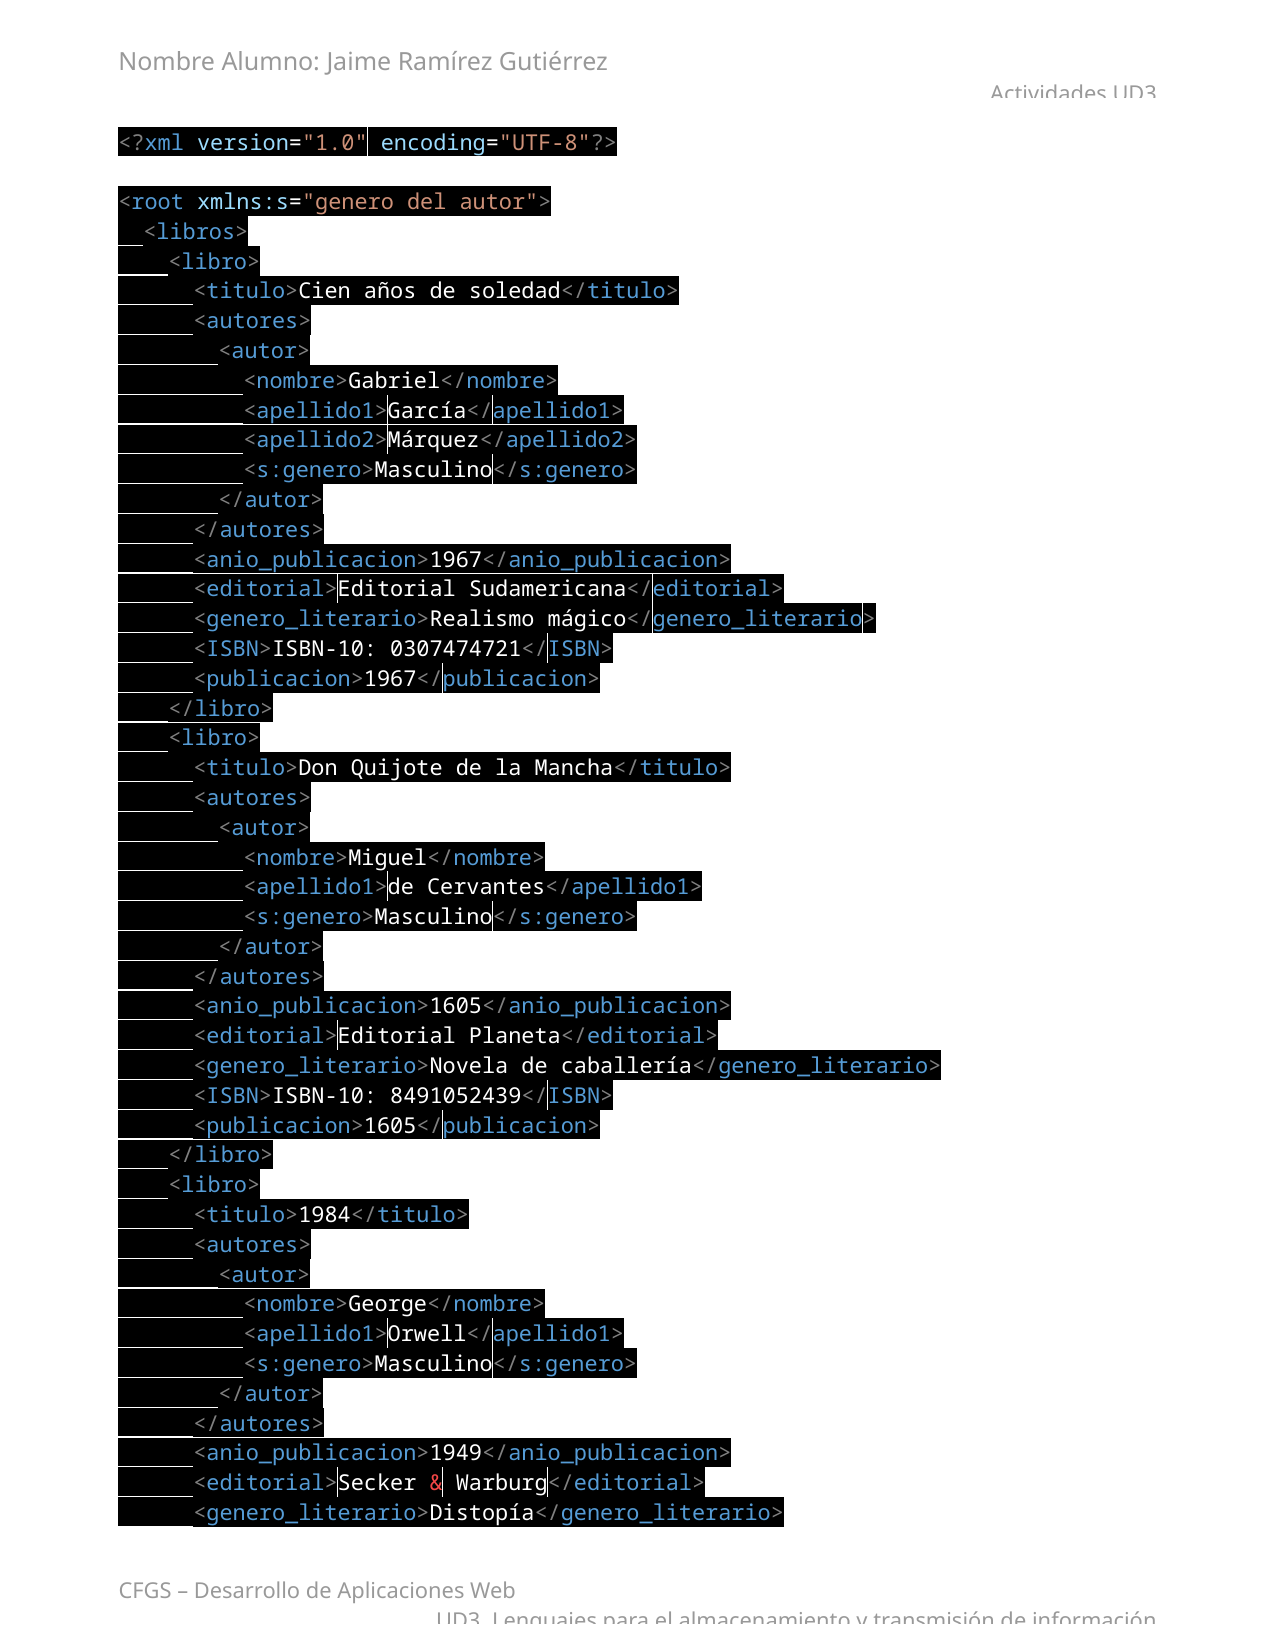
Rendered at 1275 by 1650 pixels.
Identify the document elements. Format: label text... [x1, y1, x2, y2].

text <titulo>Don Quijote de la Mancha</titulo> [118, 752, 1157, 782]
text <ISBN>ISBN-10: 0307474721</ISBN> [118, 633, 1157, 663]
text <anio_publicacion>1967</anio_publicacion> [118, 544, 1157, 573]
text </libro> [118, 693, 1157, 722]
text <apellido2>Márquez</apellido2> [118, 424, 1157, 454]
text </autores> [118, 961, 1157, 991]
text <apellido1>García</apellido1> [118, 395, 1157, 424]
text <editorial>Editorial Planeta</editorial> [118, 1020, 1157, 1050]
text <apellido1>de Cervantes</apellido1> [118, 871, 1157, 901]
text <titulo>Cien años de soledad</titulo> [118, 276, 1157, 305]
text <genero_literario>Realismo mágico</genero_literario> [118, 603, 1157, 633]
text </autores> [118, 1408, 1157, 1437]
text <libro> [118, 246, 1157, 276]
text <apellido1>Orwell</apellido1> [118, 1318, 1157, 1348]
text <s:genero>Masculino</s:genero> [118, 454, 1157, 484]
text <genero_literario>Novela de caballería</genero_literario> [118, 1050, 1157, 1080]
text <publicacion>1605</publicacion> [118, 1110, 1157, 1139]
text <s:genero>Masculino</s:genero> [118, 901, 1157, 931]
text <titulo>1984</titulo> [118, 1199, 1157, 1229]
text <editorial>Editorial Sudamericana</editorial> [118, 573, 1157, 603]
text </autor> [118, 931, 1157, 961]
text <libro> [118, 722, 1157, 752]
text <genero_literario>Distopía</genero_literario> [118, 1497, 1157, 1527]
text <autores> [118, 305, 1157, 335]
text <autor> [118, 812, 1157, 842]
text <anio_publicacion>1949</anio_publicacion> [118, 1437, 1157, 1467]
text <libros> [118, 216, 1157, 246]
text <root xmlns:s="genero del autor"> [118, 186, 1157, 216]
text <libro> [118, 1169, 1157, 1199]
text <autor> [118, 1259, 1157, 1288]
text <nombre>Gabriel</nombre> [118, 365, 1157, 395]
text <autores> [118, 1229, 1157, 1259]
text </autores> [118, 514, 1157, 544]
text <autores> [118, 782, 1157, 812]
text <publicacion>1967</publicacion> [118, 663, 1157, 693]
text <s:genero>Masculino</s:genero> [118, 1348, 1157, 1378]
text <ISBN>ISBN-10: 8491052439</ISBN> [118, 1080, 1157, 1110]
text <nombre>Miguel</nombre> [118, 842, 1157, 871]
text </autor> [118, 484, 1157, 514]
text <autor> [118, 335, 1157, 365]
text <editorial>Secker & Warburg</editorial> [118, 1467, 1157, 1497]
text <anio_publicacion>1605</anio_publicacion> [118, 991, 1157, 1020]
text <nombre>George</nombre> [118, 1288, 1157, 1318]
text </libro> [118, 1139, 1157, 1169]
text <?xml version="1.0" encoding="UTF-8"?> [118, 127, 1157, 156]
text </autor> [118, 1378, 1157, 1408]
